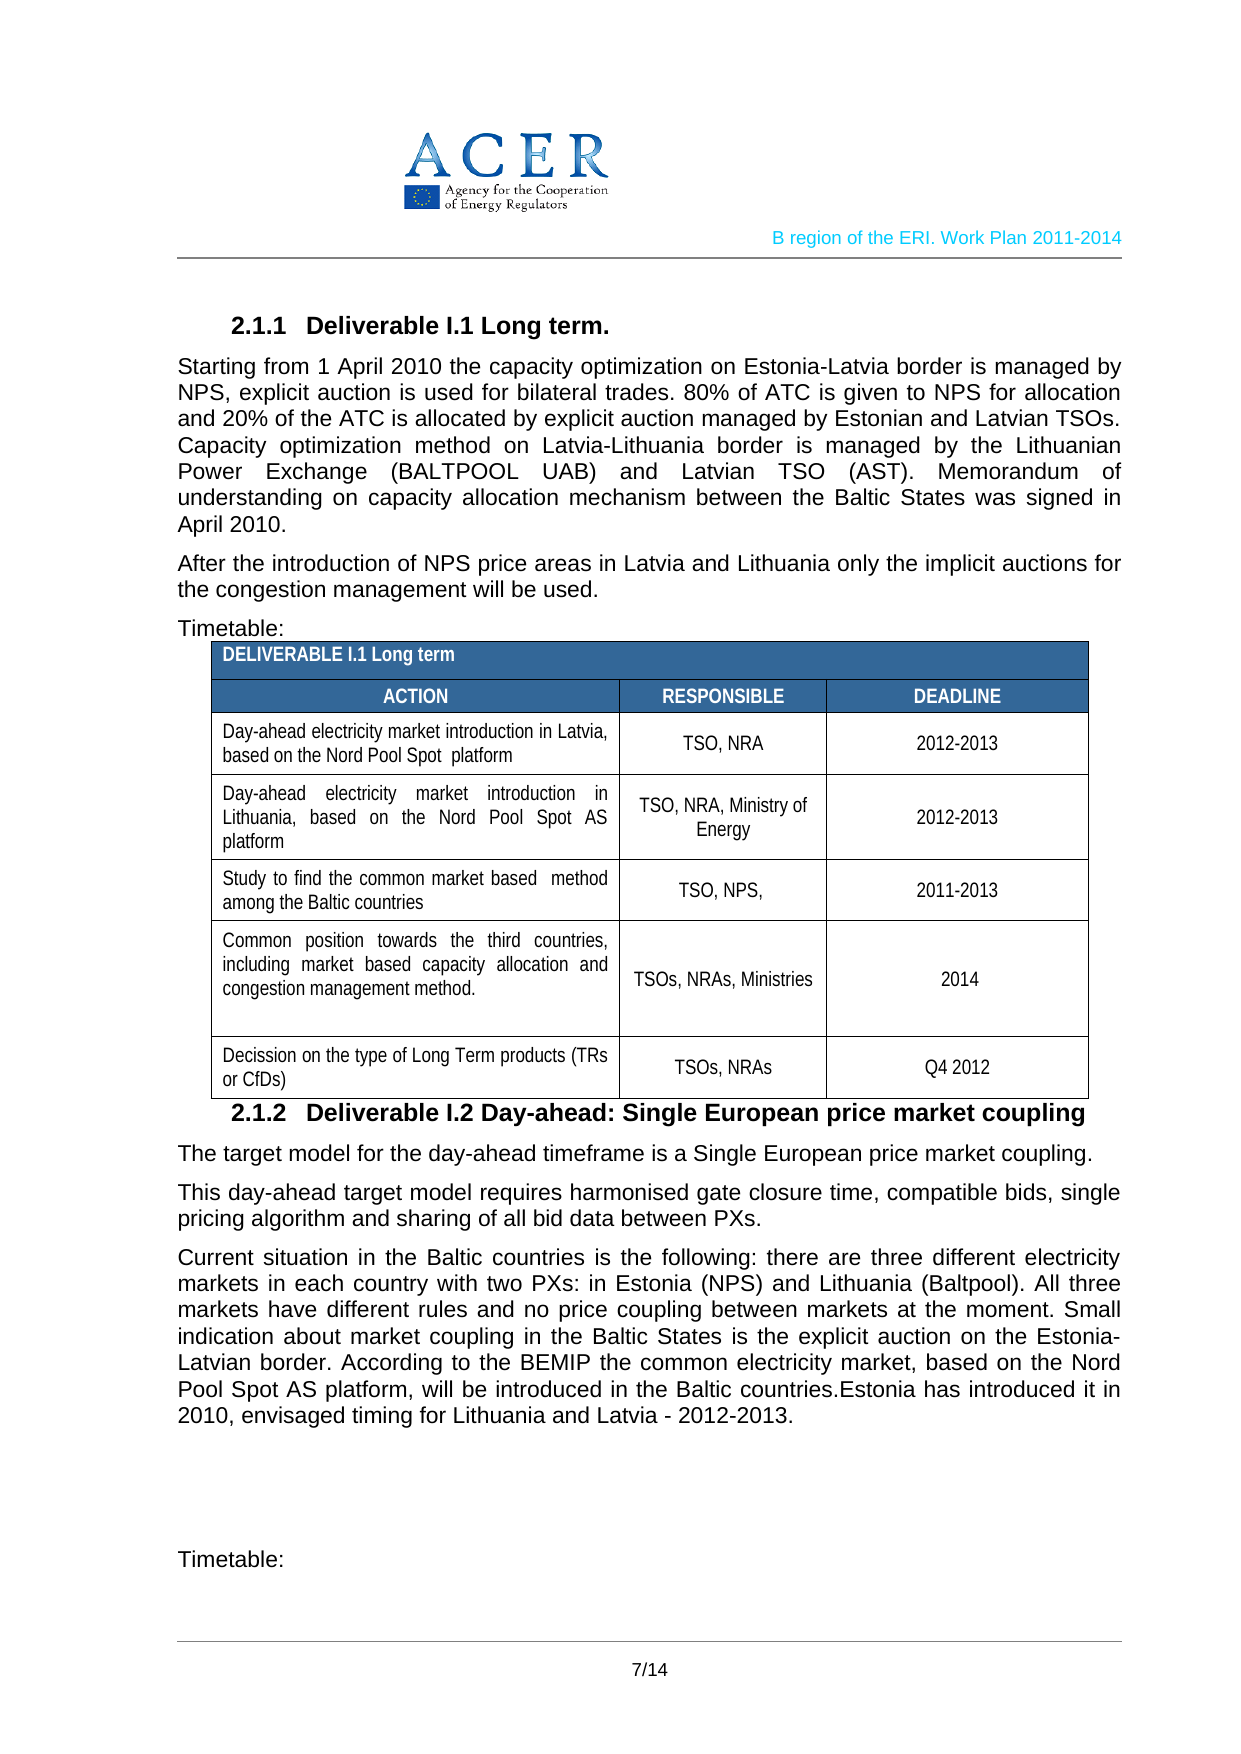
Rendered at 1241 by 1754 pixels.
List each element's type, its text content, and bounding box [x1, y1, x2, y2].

table_cell TSOs, NRAs [620, 1037, 826, 1097]
table_cell RESPONSIBLE [620, 680, 826, 712]
table_cell Q4 2012 [827, 1037, 1088, 1097]
table_cell ACTION [212, 680, 619, 712]
text Starting from 1 April 2010 the capacity optimization on Estonia-Latvia border is managed by NPS, explicit auction is used for bilateral trades. 80% of ATC is given to NPS for allocation and 20% of the ATC is allocated by explicit auction managed by Estonian and Latvian TSOs. Capacity optimization method on Latvia-Lithuania border is managed by the Lithuanian Power Exchange (BALTPOOL UAB) and Latvian TSO (AST). Memorandum of understanding on capacity allocation mechanism between the Baltic States was signed in April 2010. [177, 353, 1122, 537]
table_cell Day-ahead electricity market introduction in Latvia, based on the Nord Pool Spot platform [212, 713, 619, 773]
text This day-ahead target model requires harmonised gate closure time, compatible bids, single pricing algorithm and sharing of all bid data between PXs. [177, 1178, 1122, 1231]
text Timetable: [177, 615, 1122, 641]
table_cell TSO, NPS, [620, 860, 826, 920]
table_cell Study to find the common market based method among the Baltic countries [212, 860, 619, 920]
table_cell TSO, NRA [620, 713, 826, 773]
table_cell TSO, NRA, Ministry of Energy [620, 775, 826, 859]
table_cell Common position towards the third countries, including market based capacity allocation and congestion management method. [212, 921, 619, 1036]
text Timetable: [177, 1546, 1122, 1572]
table_cell 2012-2013 [827, 713, 1088, 773]
text The target model for the day-ahead timeframe is a Single European price market coupling. [177, 1140, 1122, 1166]
text After the introduction of NPS price areas in Latvia and Lithuania only the implicit auctions for the congestion management will be used. [177, 549, 1122, 602]
table_cell TSOs, NRAs, Ministries [620, 921, 826, 1036]
subtitle Deliverable I.2 Day-ahead: Single European price market coupling [231, 1098, 1122, 1127]
picture [383, 117, 626, 227]
table_cell 2011-2013 [827, 860, 1088, 920]
table_cell Decission on the type of Long Term products (TRs or CfDs) [212, 1037, 619, 1097]
table_cell DEADLINE [827, 680, 1088, 712]
table_header DELIVERABLE I.1 Long term [212, 642, 1088, 679]
table_cell 2014 [827, 921, 1088, 1036]
subtitle Deliverable I.1 Long term. [231, 311, 1122, 340]
table_cell 2012-2013 [827, 775, 1088, 859]
text Current situation in the Baltic countries is the following: there are three different electricity markets in each country with two PXs: in Estonia (NPS) and Lithuania (Baltpool). All three markets have different rules and no price coupling between markets at the moment. Small indication about market coupling in the Baltic States is the explicit auction on the Estonia-Latvian border. According to the BEMIP the common electricity market, based on the Nord Pool Spot AS platform, will be introduced in the Baltic countries.Estonia has introduced it in 2010, envisaged timing for Lithuania and Latvia - 2012-2013. [177, 1244, 1122, 1428]
table_cell Day-ahead electricity market introduction in Lithuania, based on the Nord Pool Spot AS platform [212, 775, 619, 859]
